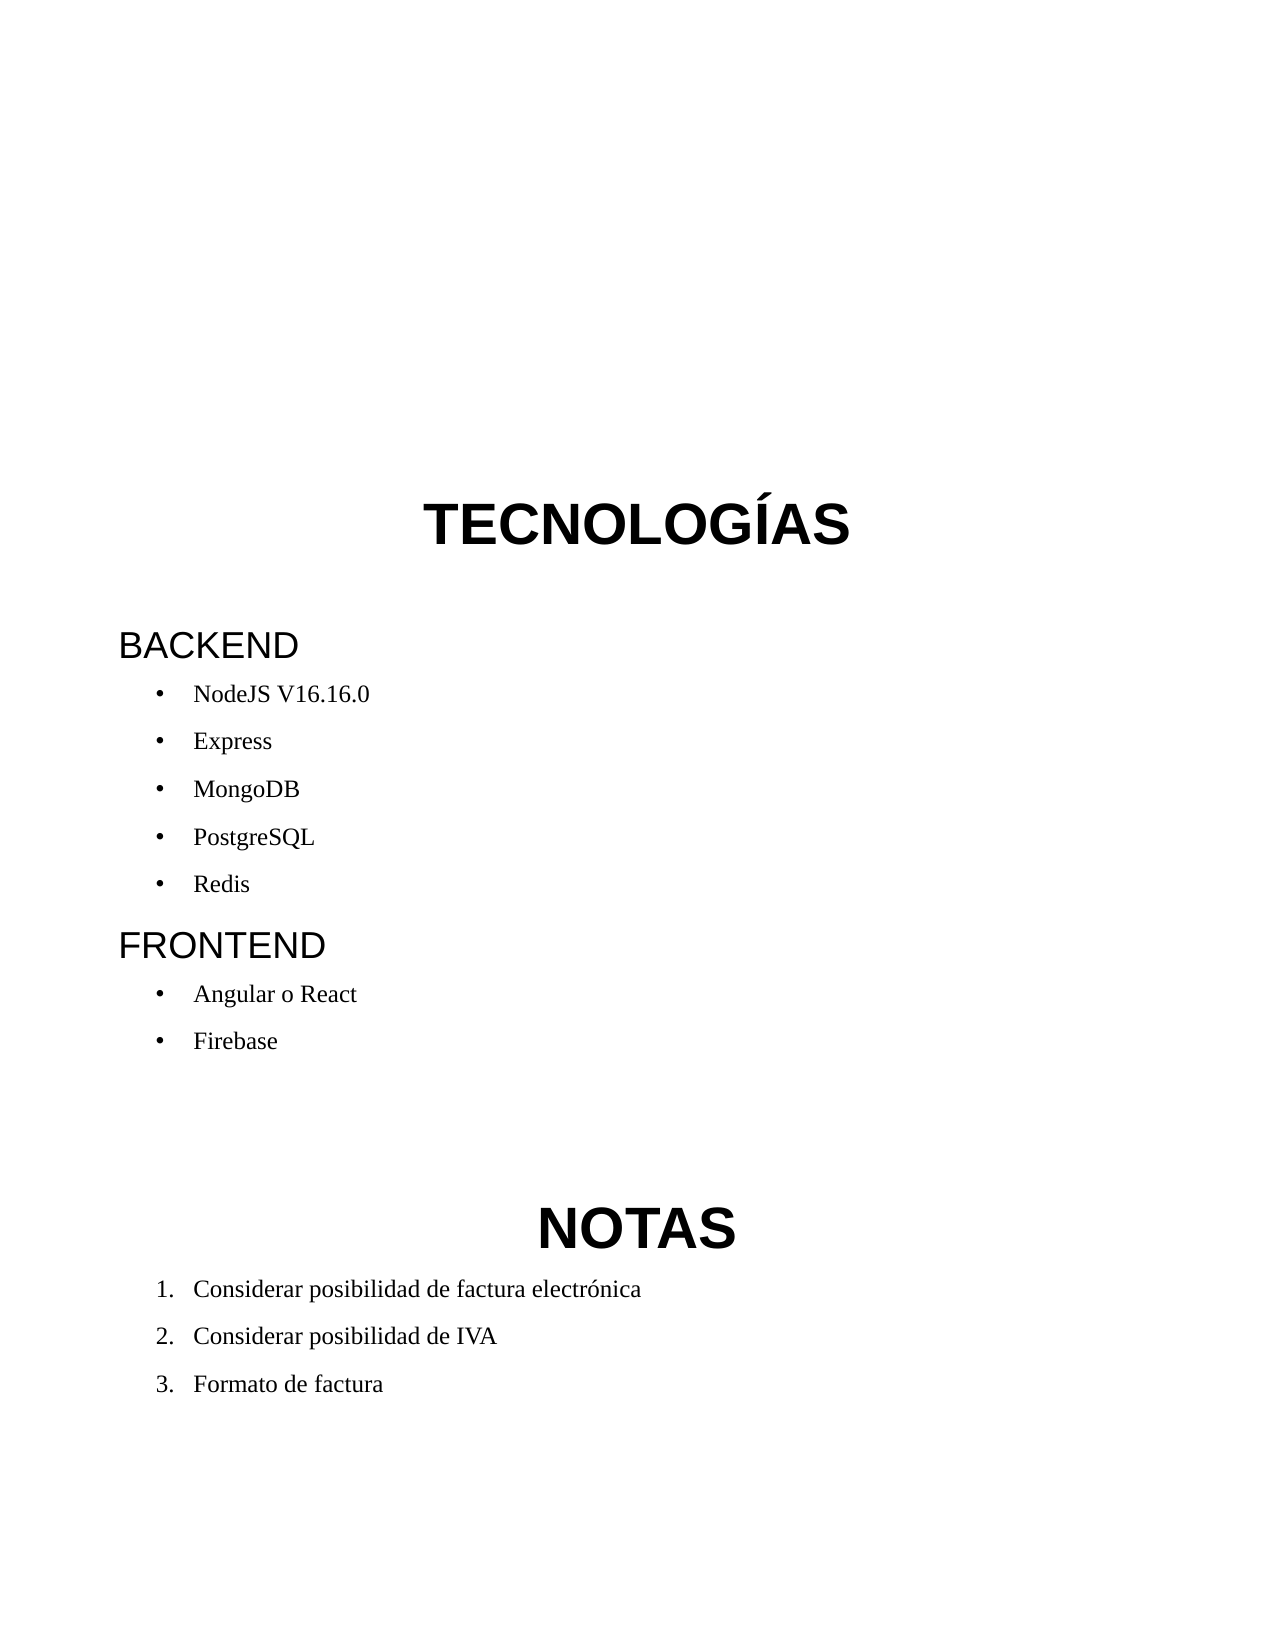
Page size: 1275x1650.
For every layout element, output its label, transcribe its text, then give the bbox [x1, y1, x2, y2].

subtitle FRONTEND [118, 923, 1157, 966]
title TECNOLOGÍAS [118, 490, 1157, 557]
subtitle BACKEND [118, 623, 1157, 666]
list Considerar posibilidad de factura electrónica [156, 1274, 1157, 1302]
list Considerar posibilidad de IVA [156, 1321, 1157, 1350]
title NOTAS [118, 1194, 1157, 1261]
list Express [156, 726, 1157, 755]
list Firebase [156, 1026, 1157, 1055]
list NodeJS V16.16.0 [156, 679, 1157, 708]
list MongoDB [156, 774, 1157, 803]
list Angular o React [156, 979, 1157, 1007]
list Redis [156, 869, 1157, 898]
list PostgreSQL [156, 822, 1157, 850]
list Formato de factura [156, 1369, 1157, 1398]
